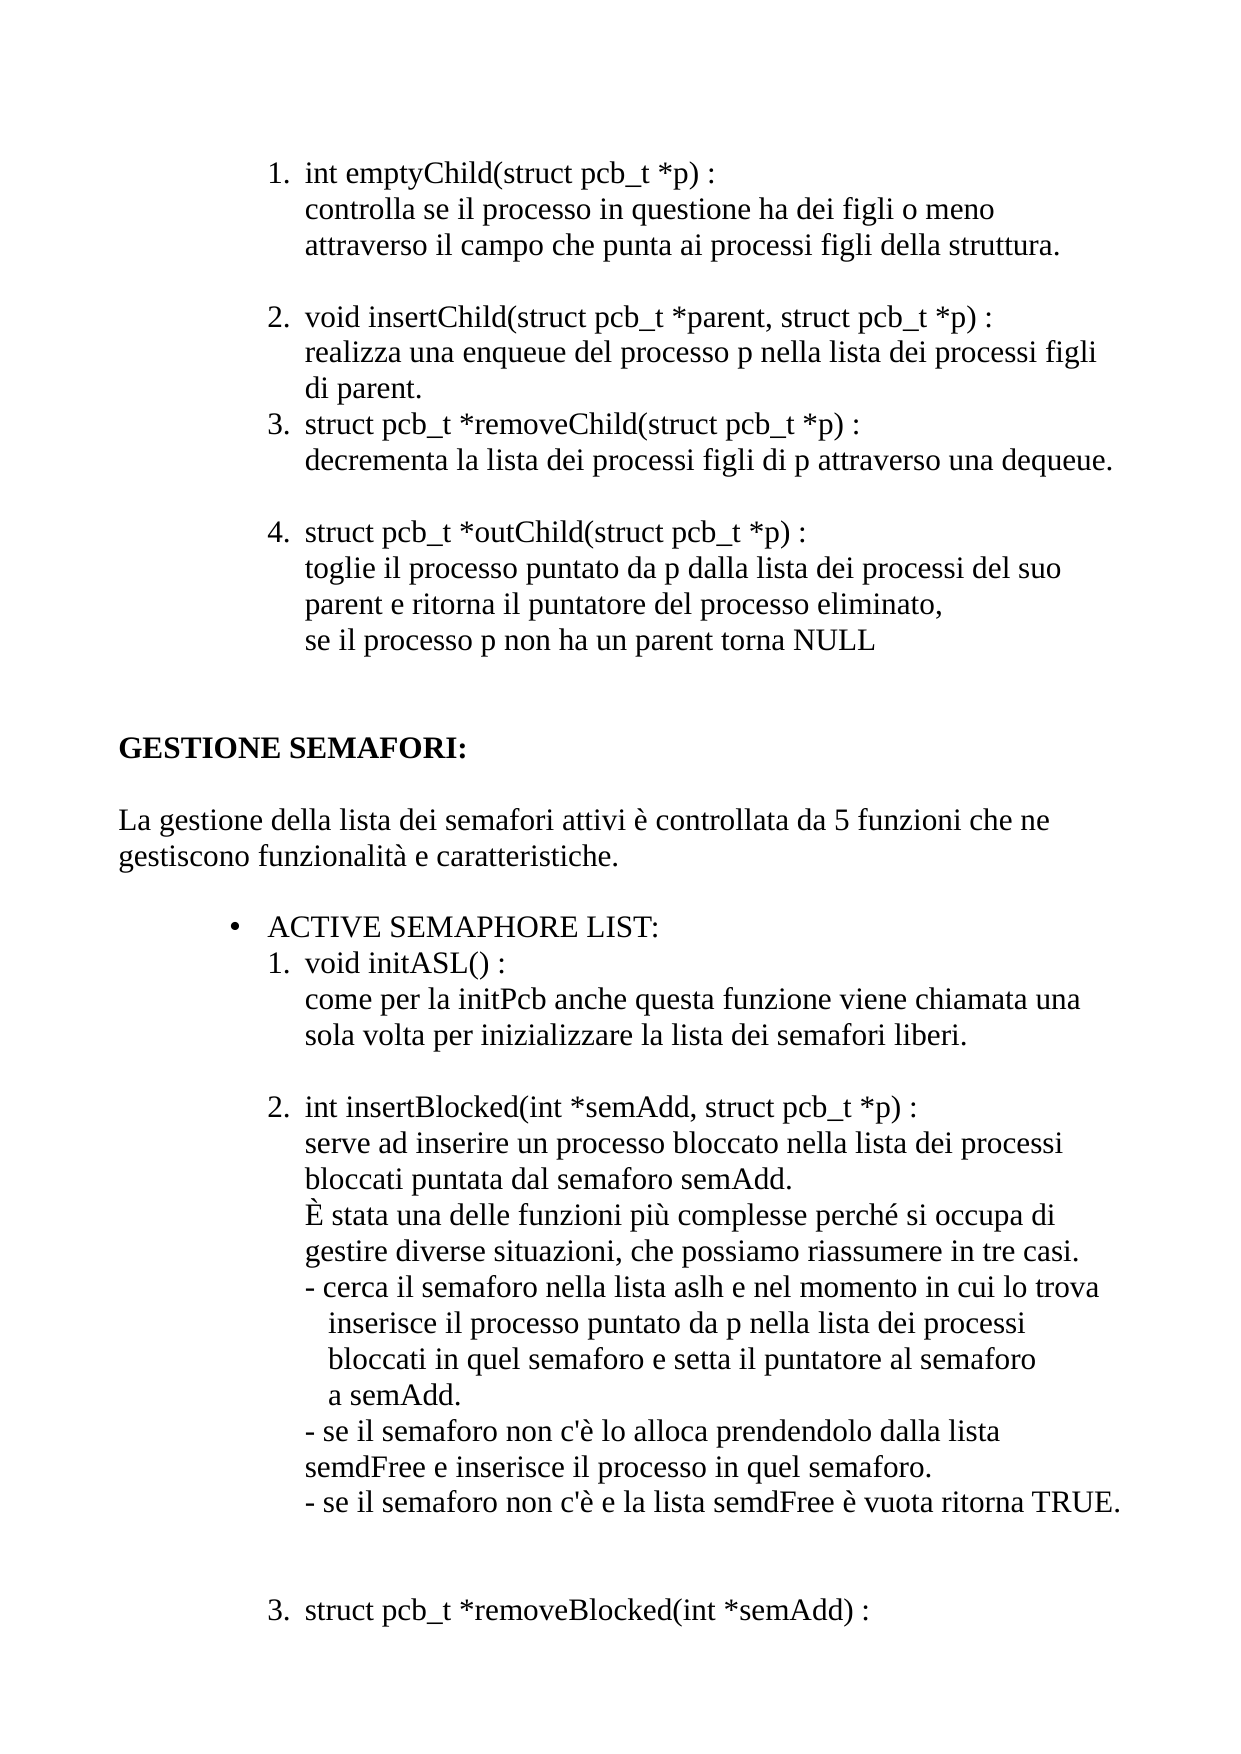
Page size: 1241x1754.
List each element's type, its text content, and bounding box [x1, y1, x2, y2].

list struct pcb_t *outChild(struct pcb_t *p) : [267, 513, 1122, 549]
list come per la initPcb anche questa funzione viene chiamata una sola volta per inizializzare la lista dei semafori liberi. [267, 981, 1122, 1052]
list realizza una enqueue del processo p nella lista dei processi figli di parent. [267, 334, 1122, 406]
list void insertChild(struct pcb_t *parent, struct pcb_t *p) : [267, 298, 1122, 334]
list serve ad inserire un processo bloccato nella lista dei processi bloccati puntata dal semaforo semAdd. [267, 1124, 1122, 1196]
list parent e ritorna il puntatore del processo eliminato, [267, 585, 1122, 621]
list void initASL() : [267, 945, 1122, 981]
list ACTIVE SEMAPHORE LIST: [229, 909, 1122, 945]
text GESTIONE SEMAFORI: [118, 729, 1122, 765]
list - se il semaforo non c'è e la lista semdFree è vuota ritorna TRUE. [267, 1484, 1122, 1520]
list toglie il processo puntato da p dalla lista dei processi del suo [267, 549, 1122, 585]
list - cerca il semaforo nella lista aslh e nel momento in cui lo trova [267, 1268, 1122, 1304]
list inserisce il processo puntato da p nella lista dei processi [267, 1304, 1122, 1340]
list int insertBlocked(int *semAdd, struct pcb_t *p) : [267, 1088, 1122, 1124]
list decrementa la lista dei processi figli di p attraverso una dequeue. [267, 442, 1122, 477]
list È stata una delle funzioni più complesse perché si occupa di gestire diverse situazioni, che possiamo riassumere in tre casi. [267, 1196, 1122, 1268]
list - se il semaforo non c'è lo alloca prendendolo dalla lista semdFree e inserisce il processo in quel semaforo. [267, 1412, 1122, 1484]
list controlla se il processo in questione ha dei figli o meno attraverso il campo che punta ai processi figli della struttura. [267, 190, 1122, 262]
list struct pcb_t *removeBlocked(int *semAdd) : [267, 1592, 1122, 1627]
list struct pcb_t *removeChild(struct pcb_t *p) : [267, 406, 1122, 442]
text La gestione della lista dei semafori attivi è controllata da 5 funzioni che ne gestiscono funzionalità e caratteristiche. [118, 801, 1122, 873]
list bloccati in quel semaforo e setta il puntatore al semaforo [267, 1340, 1122, 1376]
list se il processo p non ha un parent torna NULL [267, 621, 1122, 657]
list a semAdd. [267, 1376, 1122, 1412]
list int emptyChild(struct pcb_t *p) : [267, 154, 1122, 190]
